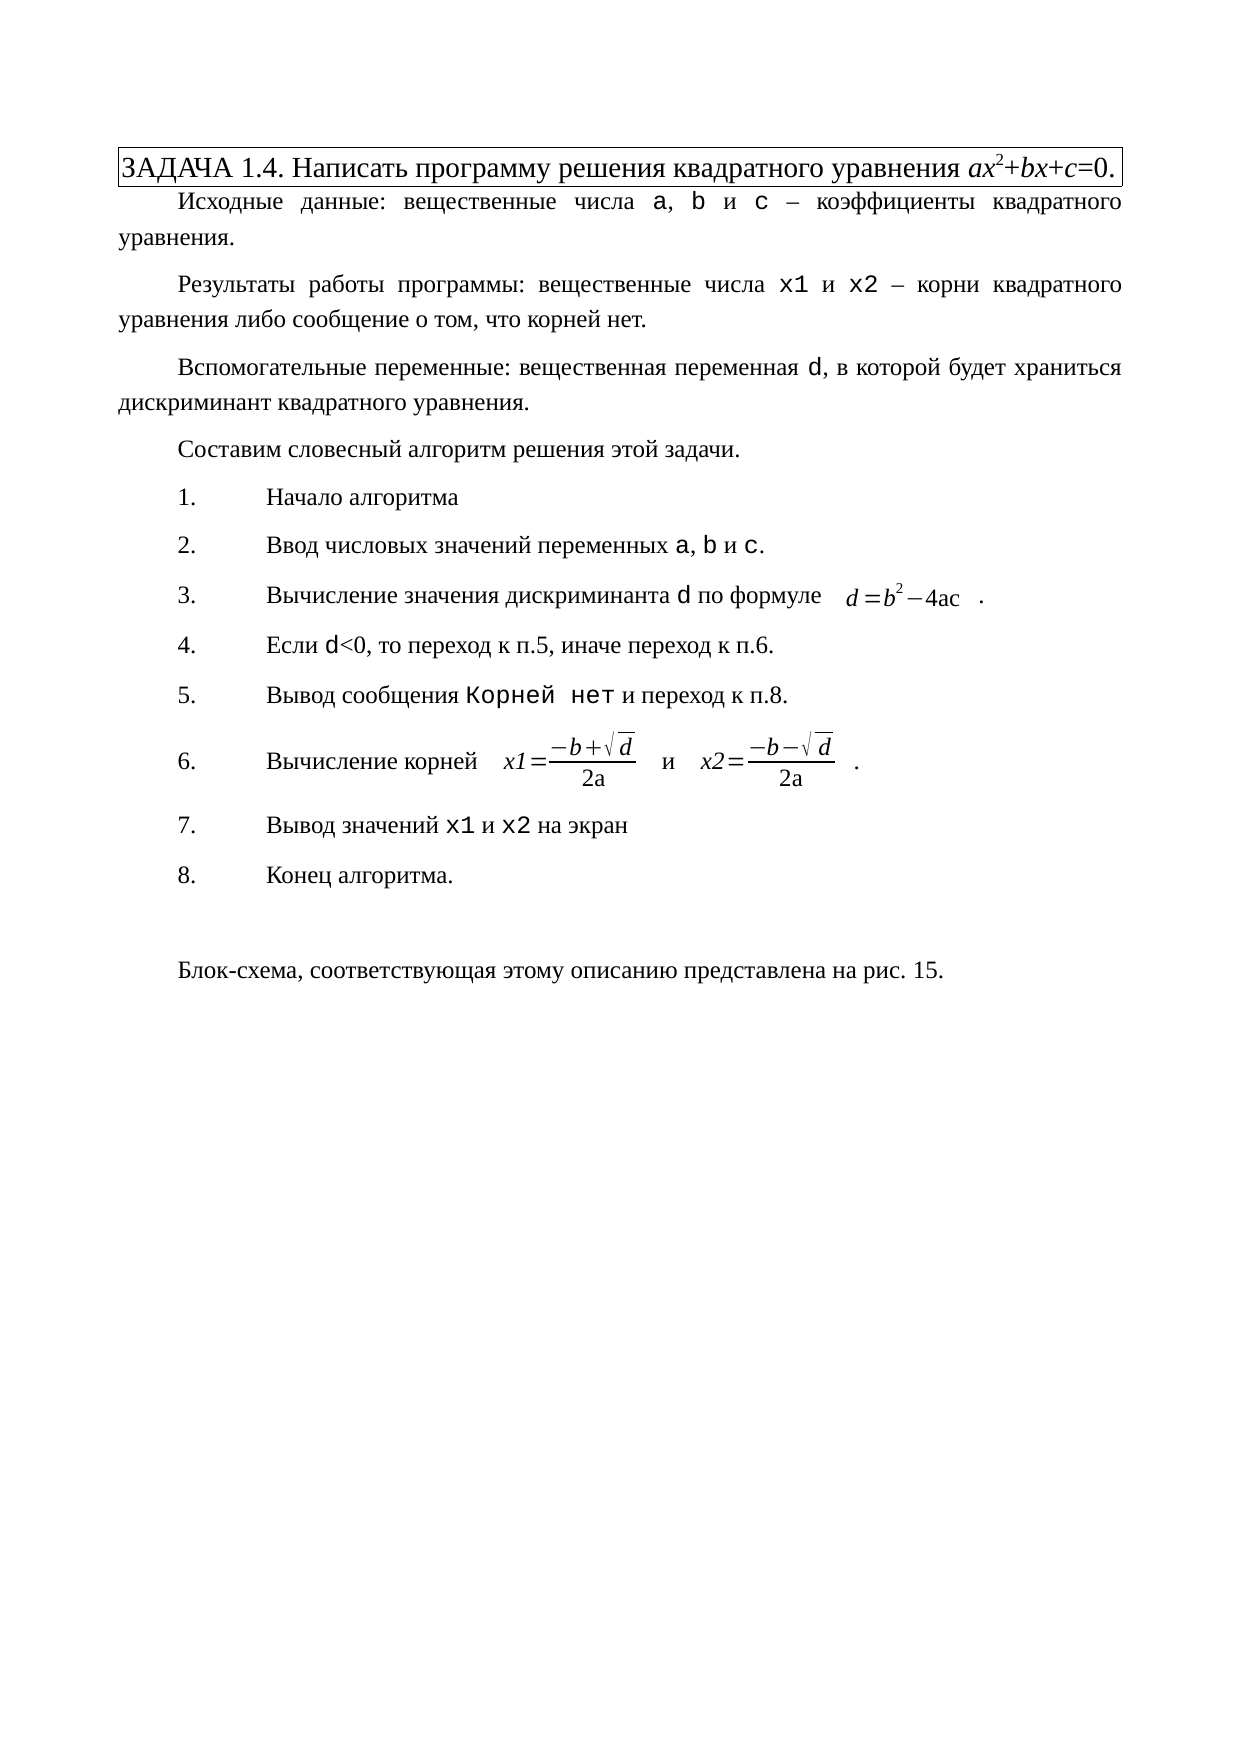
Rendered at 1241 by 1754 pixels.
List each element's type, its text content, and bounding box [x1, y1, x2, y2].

text Исходные данные: вещественные числа а, b и с – коэффициенты квадратного уравнения. [118, 187, 1122, 250]
text 5. Вывод сообщения Корней нет и переход к п.8. [118, 680, 1122, 711]
text Вспомогательные переменные: вещественная переменная d, в которой будет храниться дискриминант квадратного уравнения. [118, 352, 1122, 416]
text 8. Конец алгоритма. [118, 860, 1122, 889]
text Составим словесный алгоритм решения этой задачи. [118, 434, 1122, 463]
text Результаты работы программы: вещественные числа x1 и x2 – корни квадратного уравнения либо сообщение о том, что корней нет. [118, 269, 1122, 333]
text ЗАДАЧА 4. Написать программу решения квадратного уравнения ax2+bx+c=0. [119, 148, 1122, 186]
text Блок-схема, соответствующая этому описанию представлена на рис. 15. [118, 955, 1122, 984]
text 4. Если d<0, то переход к п.5, иначе переход к п.6. [118, 630, 1122, 661]
text 2. Ввод числовых значений переменных а, b и с. [118, 530, 1122, 561]
text 6. Вычисление корней и . [118, 730, 1122, 791]
text 3. Вычисление значения дискриминанта d по формуле . [118, 580, 1122, 611]
text 7. Вывод значений x1 и x2 на экран [118, 810, 1122, 841]
text 1. Начало алгоритма [118, 482, 1122, 511]
